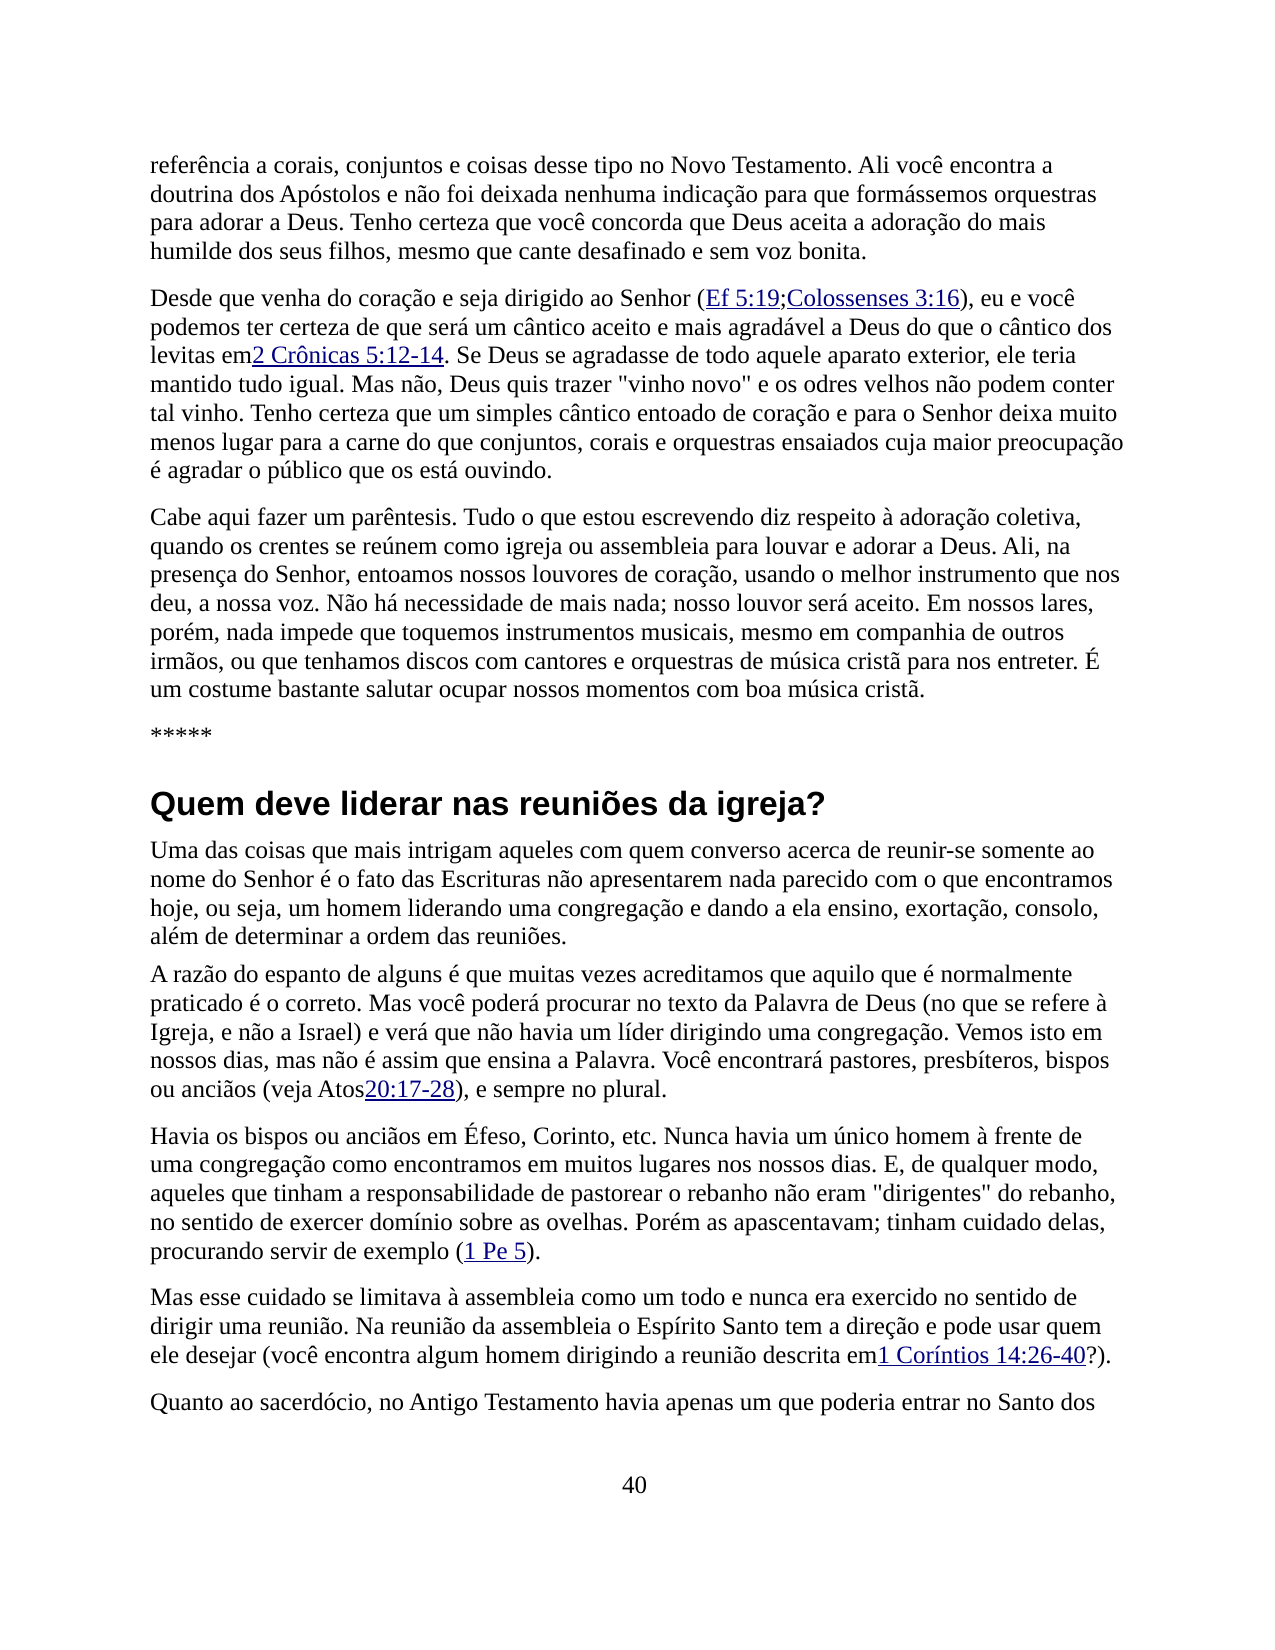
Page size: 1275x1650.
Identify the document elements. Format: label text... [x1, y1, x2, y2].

text Uma das coisas que mais intrigam aqueles com quem converso acerca de reunir-se somente ao nome do Senhor é o fato das Escrituras não apresentarem nada parecido com o que encontramos hoje, ou seja, um homem liderando uma congregação e dando a ela ensino, exortação, consolo, além de determinar a ordem das reuniões. [150, 835, 1125, 950]
text A razão do espanto de alguns é que muitas vezes acreditamos que aquilo que é normalmente praticado é o correto. Mas você poderá procurar no texto da Palavra de Deus (no que se refere à Igreja, e não a Israel) e verá que não havia um líder dirigindo uma congregação. Vemos isto em nossos dias, mas não é assim que ensina a Palavra. Você encontrará pastores, presbíteros, bispos ou anciãos (veja Atos20:17-28), e sempre no plural. [150, 959, 1125, 1103]
text Cabe aqui fazer um parêntesis. Tudo o que estou escrevendo diz respeito à adoração coletiva, quando os crentes se reúnem como igreja ou assembleia para louvar e adorar a Deus. Ali, na presença do Senhor, entoamos nossos louvores de coração, usando o melhor instrumento que nos deu, a nossa voz. Não há necessidade de mais nada; nosso louvor será aceito. Em nossos lares, porém, nada impede que toquemos instrumentos musicais, mesmo em companhia de outros irmãos, ou que tenhamos discos com cantores e orquestras de música cristã para nos entreter. É um costume bastante salutar ocupar nossos momentos com boa música cristã. [150, 502, 1125, 703]
text referência a corais, conjuntos e coisas desse tipo no Novo Testamento. Ali você encontra a doutrina dos Apóstolos e não foi deixada nenhuma indicação para que formássemos orquestras para adorar a Deus. Tenho certeza que você concorda que Deus aceita a adoração do mais humilde dos seus filhos, mesmo que cante desafinado e sem voz bonita. [150, 150, 1125, 265]
text Desde que venha do coração e seja dirigido ao Senhor (Ef 5:19;Colossenses 3:16), eu e você podemos ter certeza de que será um cântico aceito e mais agradável a Deus do que o cântico dos levitas em2 Crônicas 5:12-14. Se Deus se agradasse de todo aquele aparato exterior, ele teria mantido tudo igual. Mas não, Deus quis trazer "vinho novo" e os odres velhos não podem conter tal vinho. Tenho certeza que um simples cântico entoado de coração e para o Senhor deixa muito menos lugar para a carne do que conjuntos, corais e orquestras ensaiados cuja maior preocupação é agradar o público que os está ouvindo. [150, 283, 1125, 484]
text Mas esse cuidado se limitava à assembleia como um todo e nunca era exercido no sentido de dirigir uma reunião. Na reunião da assembleia o Espírito Santo tem a direção e pode usar quem ele desejar (você encontra algum homem dirigindo a reunião descrita em1 Coríntios 14:26-40?). [150, 1282, 1125, 1369]
text Quanto ao sacerdócio, no Antigo Testamento havia apenas um que poderia entrar no Santo dos [150, 1387, 1125, 1415]
subtitle Quem deve liderar nas reuniões da igreja? [150, 784, 1125, 823]
text ***** [150, 721, 1125, 750]
text Havia os bispos ou anciãos em Éfeso, Corinto, etc. Nunca havia um único homem à frente de uma congregação como encontramos em muitos lugares nos nossos dias. E, de qualquer modo, aqueles que tinham a responsabilidade de pastorear o rebanho não eram "dirigentes" do rebanho, no sentido de exercer domínio sobre as ovelhas. Porém as apascentavam; tinham cuidado delas, procurando servir de exemplo (1 Pe 5). [150, 1121, 1125, 1264]
